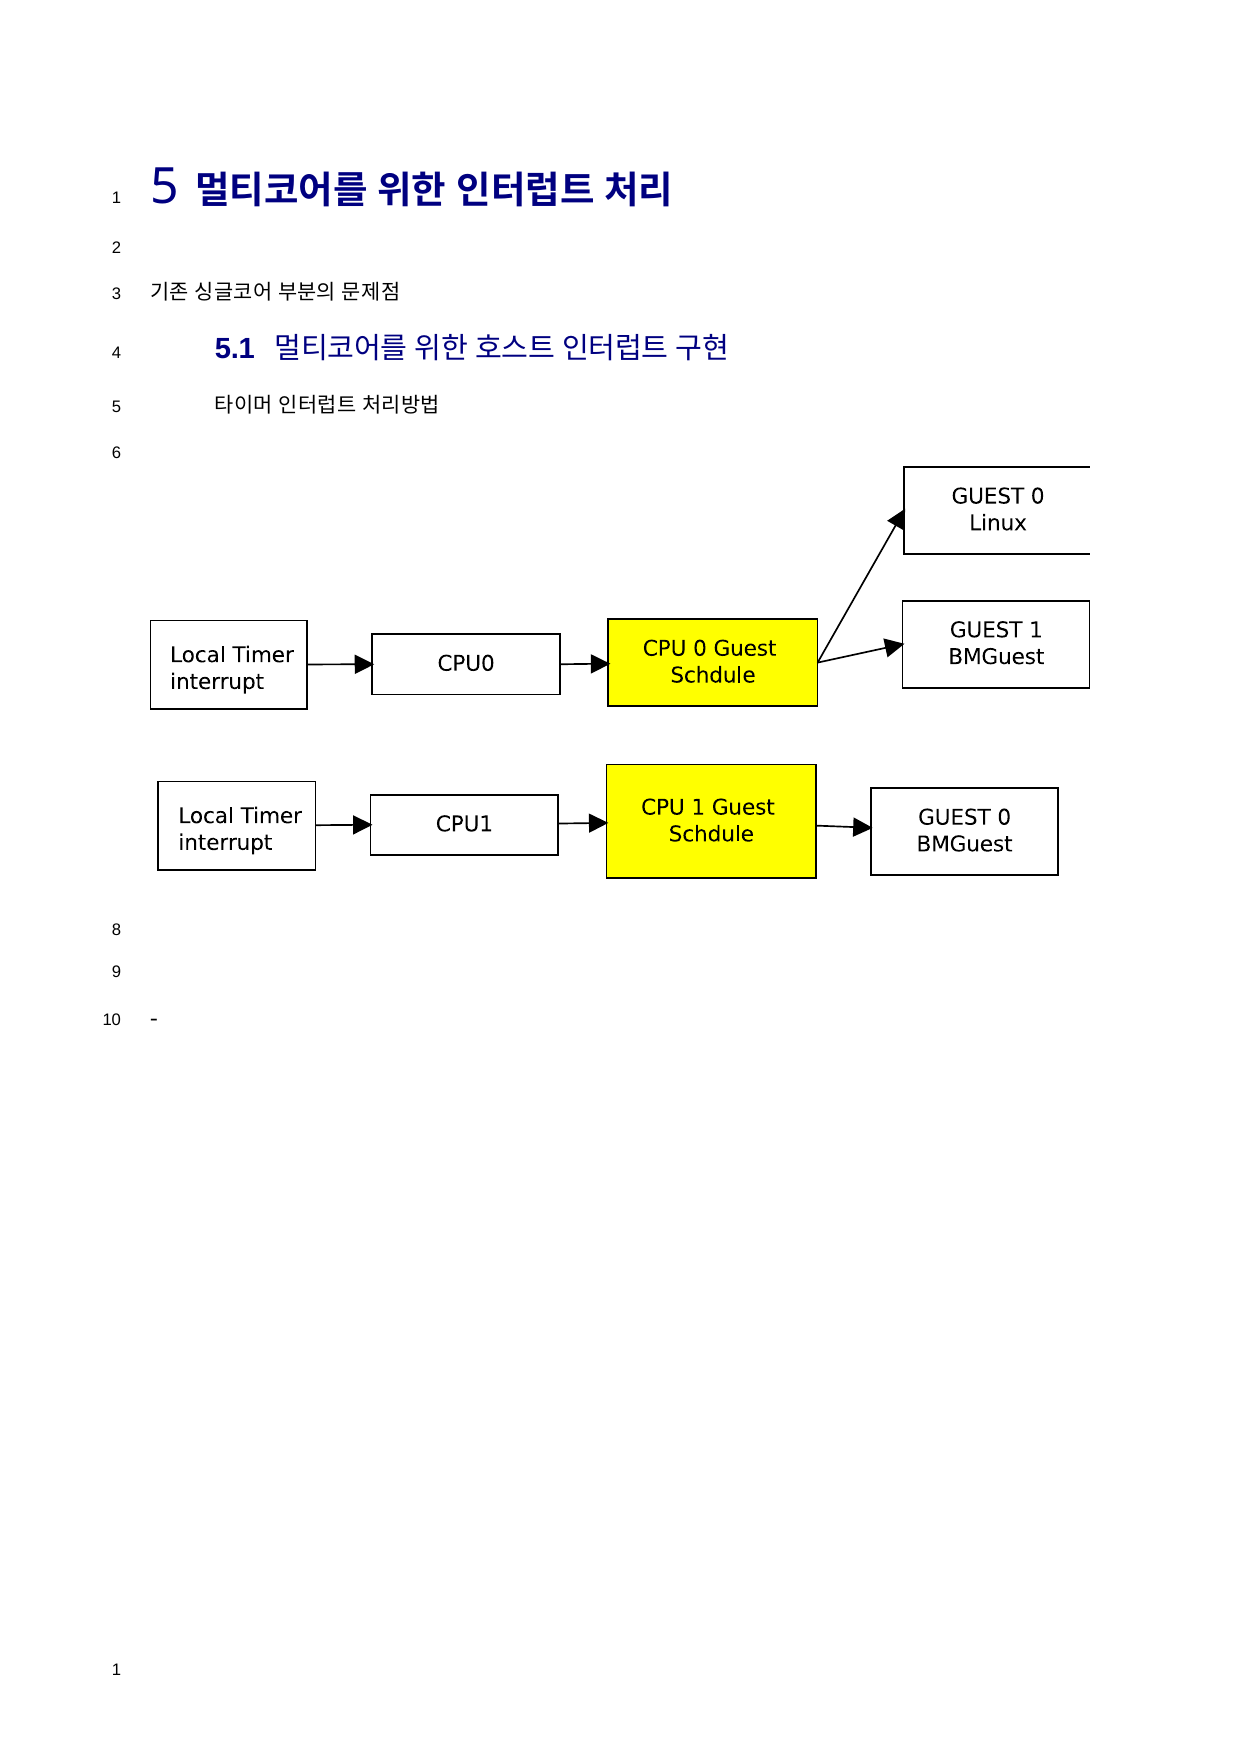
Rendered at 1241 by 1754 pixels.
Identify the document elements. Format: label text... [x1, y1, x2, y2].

text - [150, 1005, 1090, 1030]
text 타이머 인터럽트 처리방법 [214, 394, 1090, 417]
subtitle 멀티코어를 위한 인터럽트 처리 [150, 150, 1090, 218]
text 기존 싱글코어 부분의 문제점 [150, 281, 1090, 304]
subtitle 멀티코어를 위한 호스트 인터럽트 구현 [214, 327, 1090, 367]
